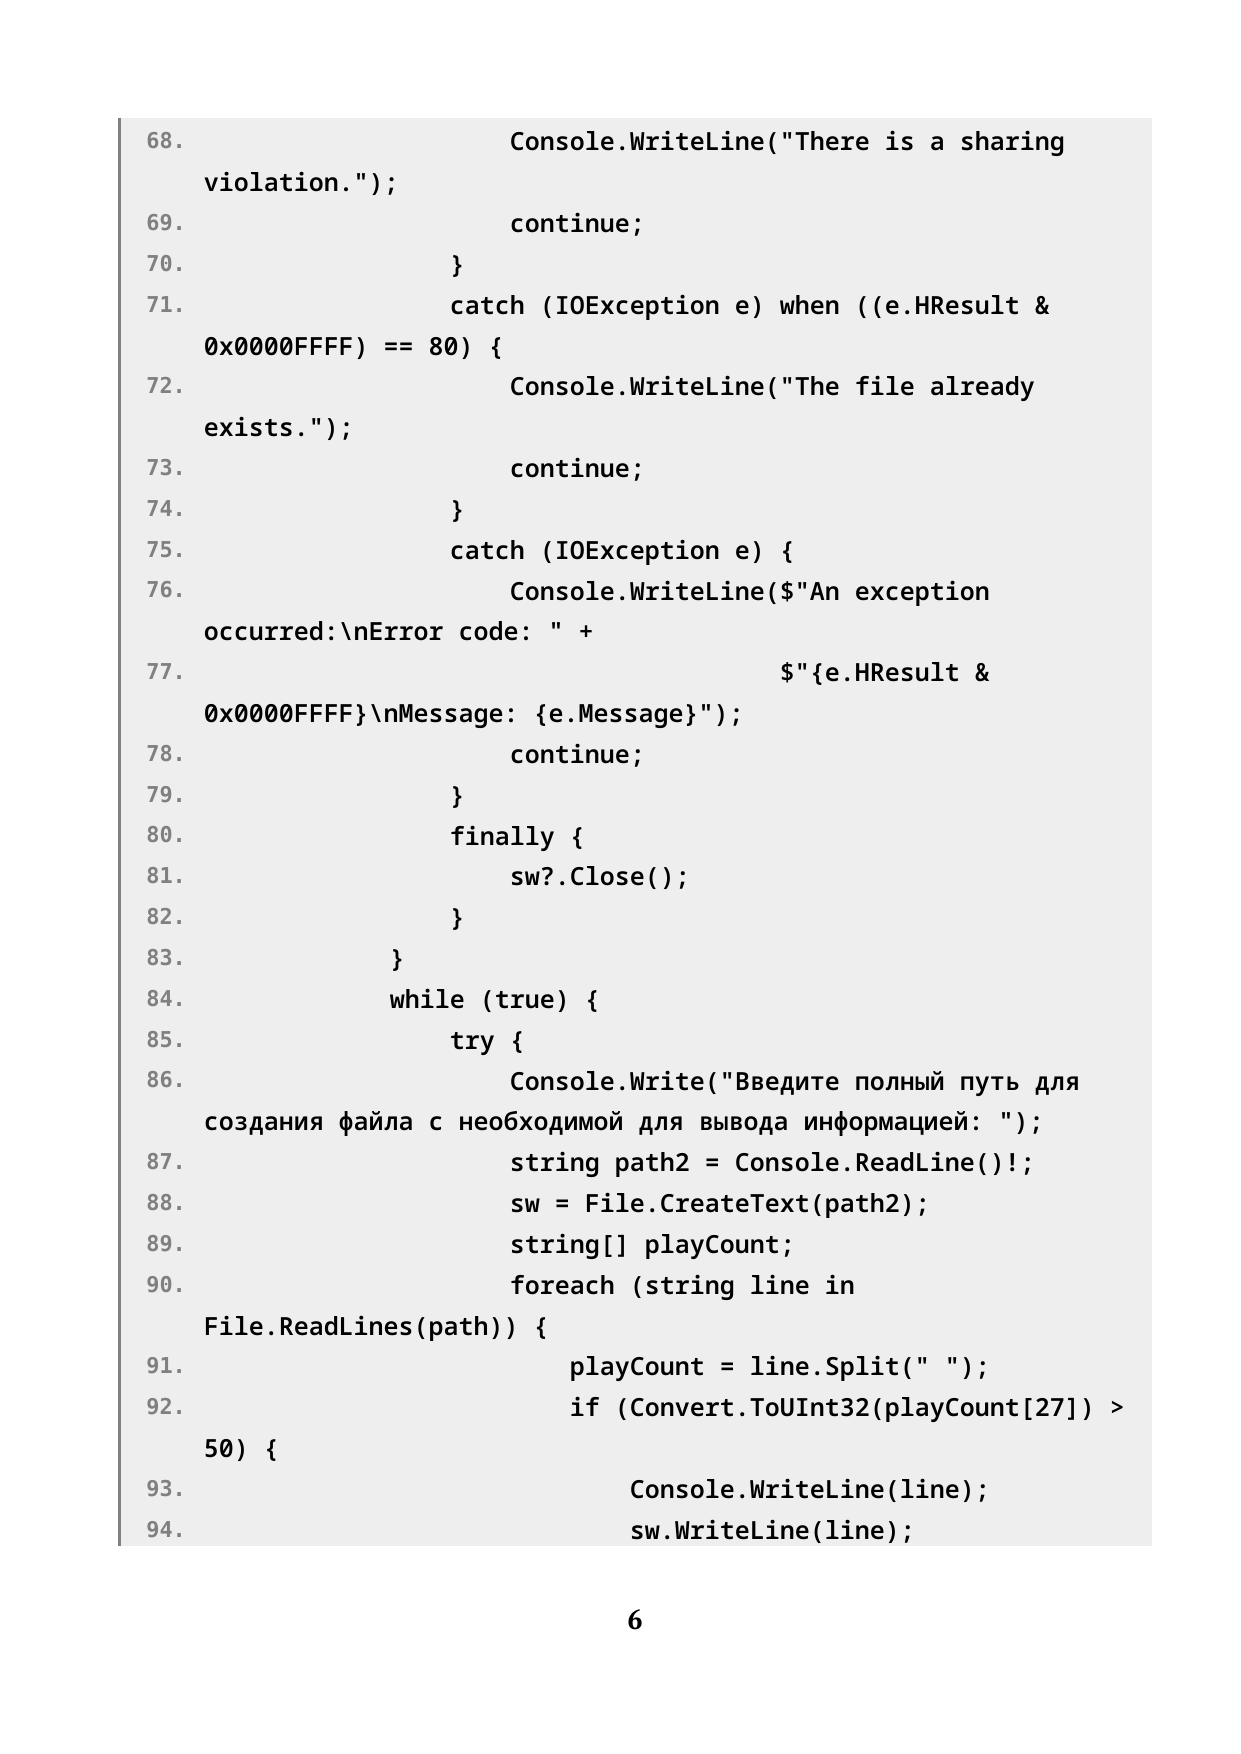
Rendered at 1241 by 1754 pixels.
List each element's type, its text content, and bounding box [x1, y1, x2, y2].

list catch (IOException e) when ((e.HResult & 0x0000FFFF) == 80) { [121, 281, 1152, 362]
list playCount = line.Split(" "); [121, 1343, 1152, 1383]
list catch (IOException e) { [121, 526, 1152, 566]
list Console.Write("Введите полный путь для создания файла с необходимой для вывода информацией: "); [121, 1057, 1152, 1138]
list $"{e.HResult & 0x0000FFFF}\nMessage: {e.Message}"); [121, 649, 1152, 730]
list continue; [121, 731, 1152, 771]
list string path2 = Console.ReadLine()!; [121, 1139, 1152, 1179]
list Console.WriteLine(line); [121, 1466, 1152, 1506]
list try { [121, 1016, 1152, 1056]
list } [121, 241, 1152, 281]
list sw.WriteLine(line); [121, 1506, 1152, 1546]
list } [121, 486, 1152, 526]
list while (true) { [121, 976, 1152, 1016]
list finally { [121, 812, 1152, 852]
list } [121, 935, 1152, 975]
list sw?.Close(); [121, 853, 1152, 893]
list Console.WriteLine($"An exception occurred:\nError code: " + [121, 567, 1152, 648]
list foreach (string line in File.ReadLines(path)) { [121, 1261, 1152, 1342]
list } [121, 894, 1152, 934]
list continue; [121, 200, 1152, 240]
list string[] playCount; [121, 1221, 1152, 1261]
list sw = File.CreateText(path2); [121, 1180, 1152, 1220]
list } [121, 771, 1152, 811]
list if (Convert.ToUInt32(playCount[27]) > 50) { [121, 1384, 1152, 1465]
list Console.WriteLine("There is a sharing violation."); [121, 118, 1152, 199]
list Console.WriteLine("The file already exists."); [121, 363, 1152, 444]
list continue; [121, 445, 1152, 485]
